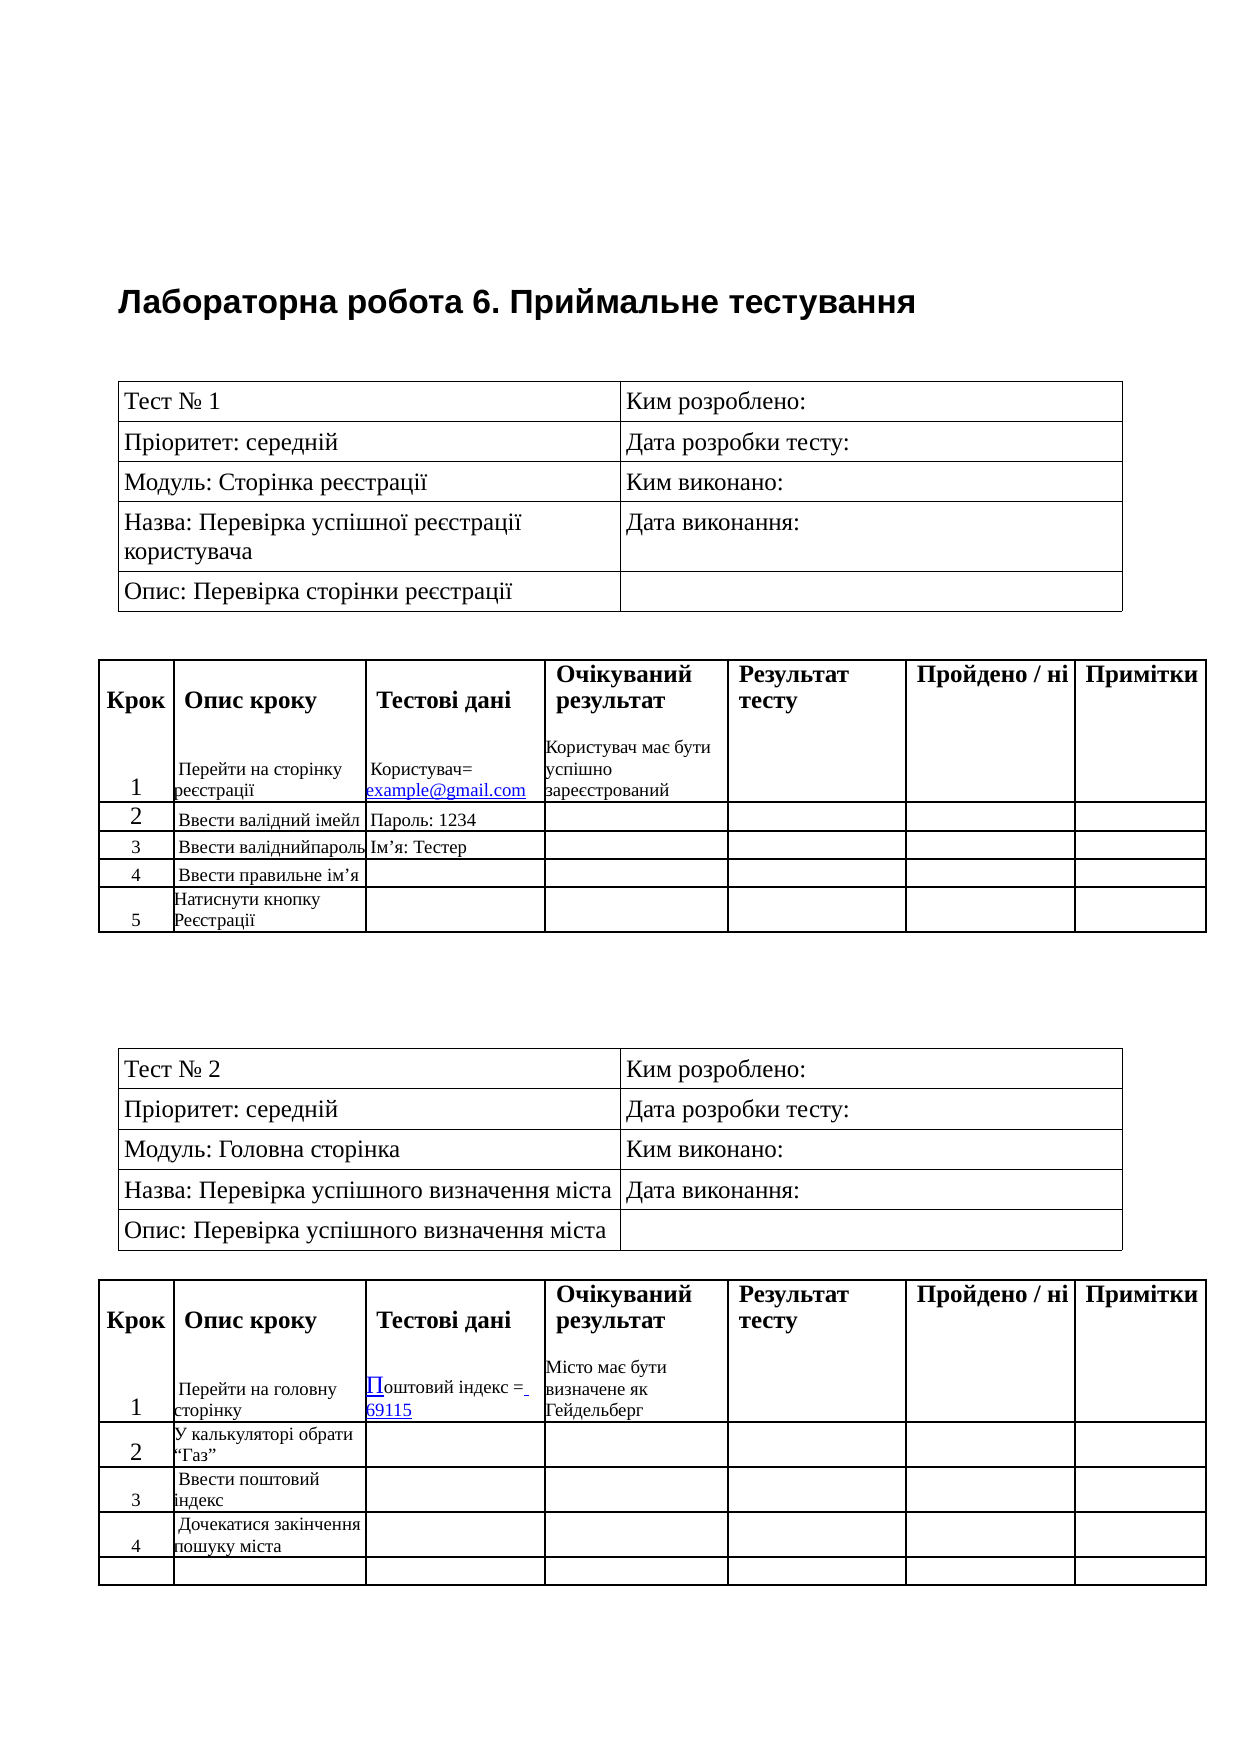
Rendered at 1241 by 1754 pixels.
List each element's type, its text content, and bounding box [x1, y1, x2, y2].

table_cell [1076, 803, 1205, 830]
table_cell [367, 1558, 544, 1584]
table_cell [907, 888, 1074, 931]
table_cell [907, 1513, 1074, 1556]
table_header Очікуваний результат [546, 661, 727, 714]
table_cell У калькуляторі обрати “Газ” [175, 1423, 365, 1466]
table_cell Модуль: Сторінка реєстрації [119, 462, 620, 501]
table_cell Пріоритет: середній [119, 422, 620, 461]
table_cell 1 [100, 1334, 173, 1421]
table_cell Дата розробки тесту: [621, 1089, 1122, 1129]
table_cell Модуль: Головна сторінка [119, 1130, 620, 1169]
table_cell Перейти на сторінку реєстрації [175, 714, 365, 801]
table_cell Пароль: 1234 [367, 803, 544, 830]
table_header Опис кроку [175, 661, 365, 714]
table_cell Дочекатися закінчення пошуку міста [175, 1513, 365, 1556]
table_cell [546, 860, 727, 886]
table_header Крок [100, 1281, 173, 1334]
table_cell Назва: Перевірка успішної реєстрації користувача [119, 502, 620, 571]
table_cell Пріоритет: середній [119, 1089, 620, 1129]
table_header Крок [100, 661, 173, 714]
table_cell [729, 1423, 905, 1466]
table_header Тестові дані [367, 1281, 544, 1334]
table_cell Ввести валідний імейл [175, 803, 365, 830]
table_header Пройдено / ні [907, 1281, 1074, 1334]
table_cell Ім’я: Тестер [367, 832, 544, 858]
table_header Ким розроблено: [621, 1049, 1122, 1088]
table_header Очікуваний результат [546, 1281, 727, 1334]
table_cell Опис: Перевірка успішного визначення міста [119, 1210, 620, 1249]
table_cell [907, 1334, 1074, 1421]
table_cell [546, 1423, 727, 1466]
table_cell [1076, 1468, 1205, 1511]
table_cell [1076, 1558, 1205, 1584]
table_cell Ким виконано: [621, 462, 1122, 501]
table_cell Дата виконання: [621, 1170, 1122, 1209]
table_header Результат тесту [729, 1281, 905, 1334]
table_cell [907, 832, 1074, 858]
table_header Примітки [1076, 1281, 1205, 1334]
table_cell [367, 1468, 544, 1511]
table_cell Ввести валіднийпароль [175, 832, 365, 858]
table_cell [729, 803, 905, 830]
table_cell [1076, 1423, 1205, 1466]
table_cell Ким виконано: [621, 1130, 1122, 1169]
table_cell [729, 1558, 905, 1584]
table_cell [546, 888, 727, 931]
table_cell Місто має бути визначене як Гейдельберг [546, 1334, 727, 1421]
table_header Тест № 2 [119, 1049, 620, 1088]
table_cell [1076, 888, 1205, 931]
table_cell [1076, 714, 1205, 801]
table_cell 3 [100, 1468, 173, 1511]
table_cell [729, 1513, 905, 1556]
table_cell [367, 1423, 544, 1466]
table_cell [907, 860, 1074, 886]
table_cell 2 [100, 1423, 173, 1466]
table_cell [729, 832, 905, 858]
subtitle Лабораторна робота 6. Приймальне тестування [118, 282, 1122, 320]
table_cell [546, 1468, 727, 1511]
table_cell Користувач має бути успішно зареєстрований [546, 714, 727, 801]
table_cell [621, 572, 1122, 611]
table_cell [907, 1468, 1074, 1511]
table_cell [729, 860, 905, 886]
table_cell [729, 888, 905, 931]
table_cell Перейти на головну сторінку [175, 1334, 365, 1421]
table_cell [546, 1513, 727, 1556]
table_cell Дата виконання: [621, 502, 1122, 571]
table_cell 4 [100, 1513, 173, 1556]
table_cell [1076, 1334, 1205, 1421]
table_header Примітки [1076, 661, 1205, 714]
table_cell [175, 1558, 365, 1584]
table_header Ким розроблено: [621, 382, 1122, 421]
table_cell [367, 888, 544, 931]
table_cell [907, 1423, 1074, 1466]
table_cell Ввести поштовий індекс [175, 1468, 365, 1511]
table_cell Поштовий індекс = 69115 [367, 1334, 544, 1421]
table_cell Дата розробки тесту: [621, 422, 1122, 461]
table_cell [1076, 1513, 1205, 1556]
table_header Результат тесту [729, 661, 905, 714]
table_cell Натиснути кнопку Реєстрації [175, 888, 365, 931]
table_cell 2 [100, 803, 173, 830]
table_cell [367, 1513, 544, 1556]
table_cell [907, 1558, 1074, 1584]
table_cell [546, 803, 727, 830]
table_cell [1076, 860, 1205, 886]
table_cell Ввести правильне ім’я [175, 860, 365, 886]
table_cell [1076, 832, 1205, 858]
table_header Тест № 1 [119, 382, 620, 421]
table_cell [546, 832, 727, 858]
table_cell 1 [100, 714, 173, 801]
table_cell [621, 1210, 1122, 1249]
table_header Тестові дані [367, 661, 544, 714]
table_header Пройдено / ні [907, 661, 1074, 714]
table_cell [546, 1558, 727, 1584]
table_cell Користувач= example@gmail.com [367, 714, 544, 801]
table_cell 5 [100, 888, 173, 931]
table_cell [100, 1558, 173, 1584]
table_cell 4 [100, 860, 173, 886]
table_cell [729, 1334, 905, 1421]
table_cell Опис: Перевірка сторінки реєстрації [119, 572, 620, 611]
table_cell Назва: Перевірка успішного визначення міста [119, 1170, 620, 1209]
table_header Опис кроку [175, 1281, 365, 1334]
table_cell 3 [100, 832, 173, 858]
table_cell [907, 714, 1074, 801]
table_cell [729, 714, 905, 801]
table_cell [367, 860, 544, 886]
table_cell [729, 1468, 905, 1511]
table_cell [907, 803, 1074, 830]
